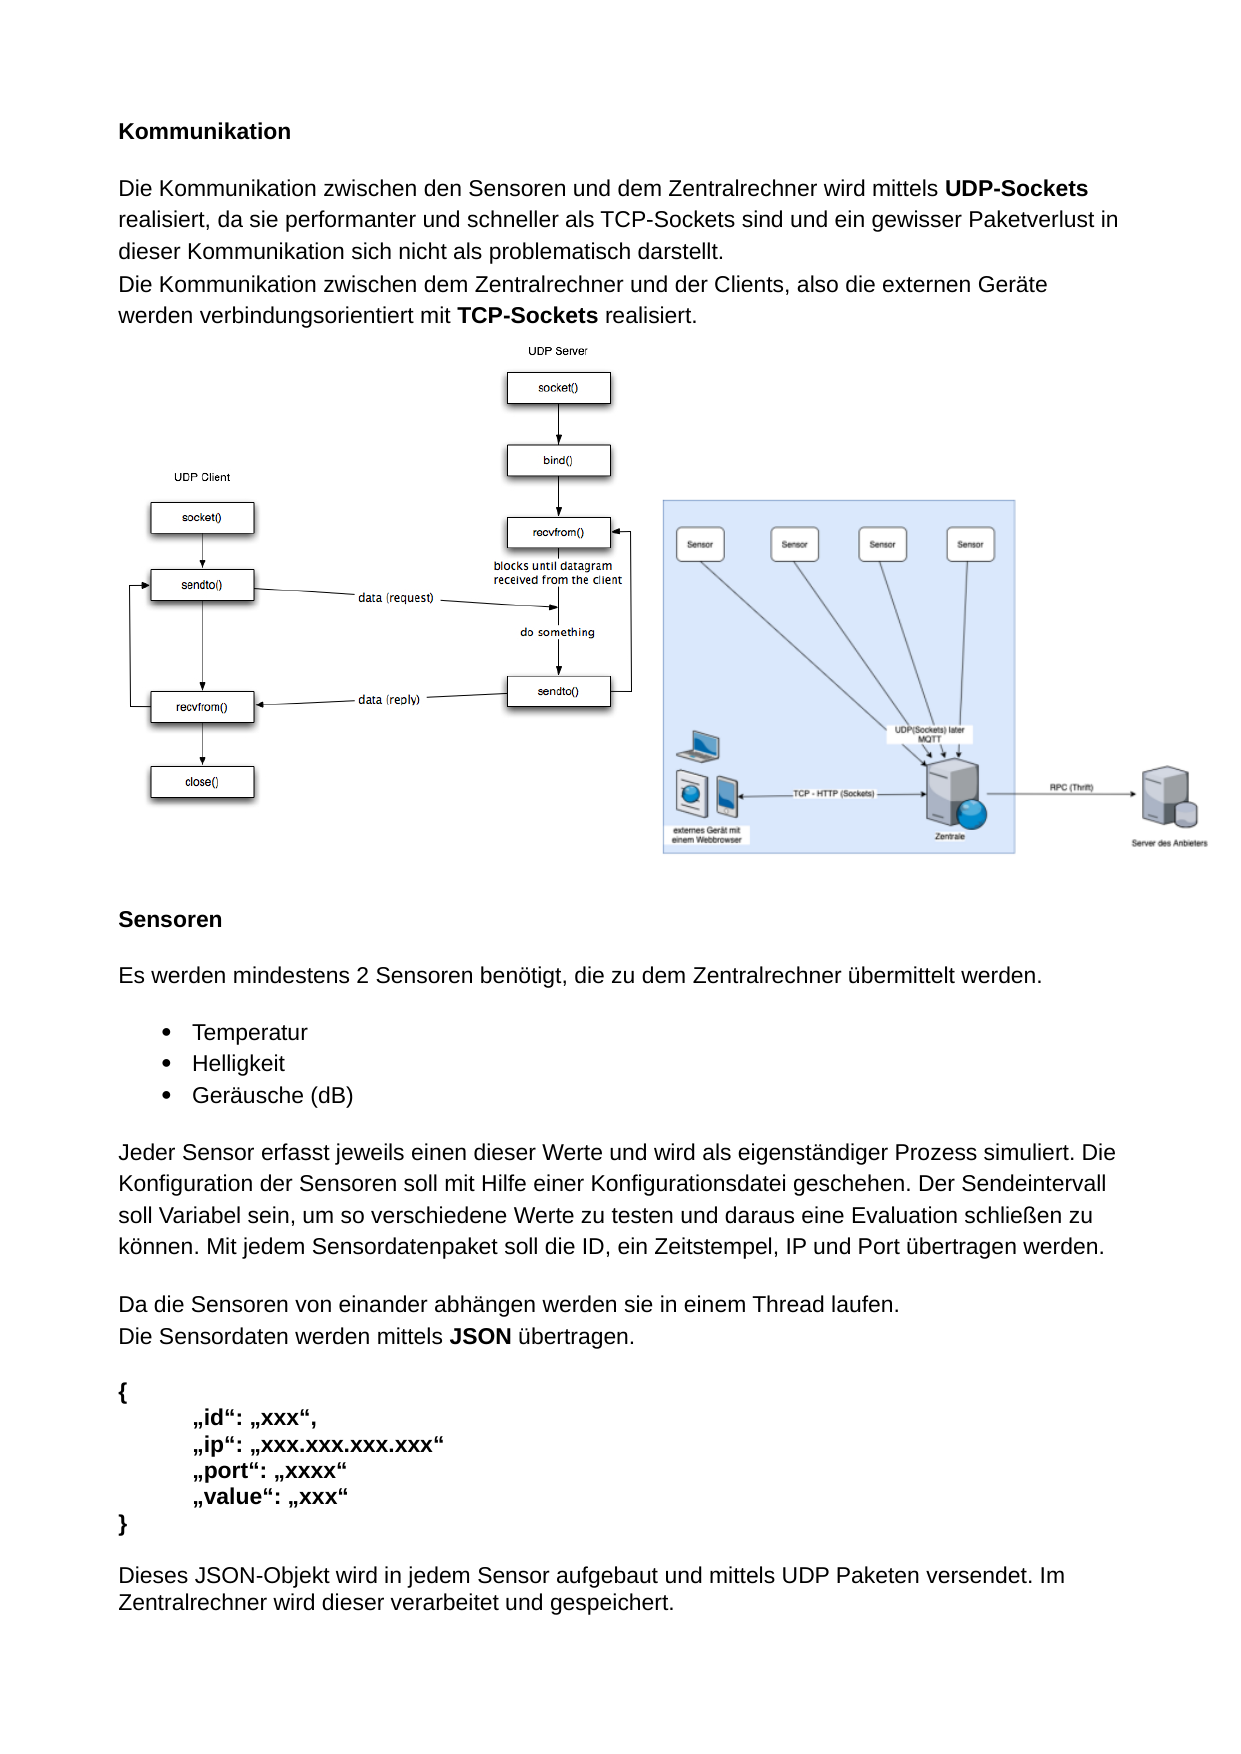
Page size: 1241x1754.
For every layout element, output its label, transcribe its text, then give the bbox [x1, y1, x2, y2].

text } [118, 1509, 1122, 1536]
text „ip“: „xxx.xxx.xxx.xxx“ [118, 1431, 1122, 1457]
text Die Kommunikation zwischen dem Zentralrechner und der Clients, also die externen Geräte werden verbindungsorientiert mit TCP-Sockets realisiert. [118, 271, 1122, 818]
picture [657, 495, 1214, 861]
list Geräusche (dB) [162, 1082, 1122, 1108]
list Temperatur [162, 1019, 1122, 1045]
text Kommunikation [118, 118, 1122, 144]
text „id“: „xxx“, [118, 1404, 1122, 1431]
picture [118, 334, 642, 819]
text „port“: „xxxx“ [118, 1457, 1122, 1483]
text Dieses JSON-Objekt wird in jedem Sensor aufgebaut und mittels UDP Paketen versendet. Im Zentralrechner wird dieser verarbeitet und gespeichert. [118, 1562, 1122, 1615]
list Helligkeit [162, 1050, 1122, 1077]
text Die Kommunikation zwischen den Sensoren und dem Zentralrechner wird mittels UDP-Sockets realisiert, da sie performanter und schneller als TCP-Sockets sind und ein gewisser Paketverlust in dieser Kommunikation sich nicht als problematisch darstellt. [118, 175, 1122, 264]
text Da die Sensoren von einander abhängen werden sie in einem Thread laufen. [118, 1291, 1122, 1317]
text Jeder Sensor erfasst jeweils einen dieser Werte und wird als eigenständiger Prozess simuliert. Die Konfiguration der Sensoren soll mit Hilfe einer Konfigurationsdatei geschehen. Der Sendeintervall soll Variabel sein, um so verschiedene Werte zu testen und daraus eine Evaluation schließen zu können. Mit jedem Sensordatenpaket soll die ID, ein Zeitstempel, IP und Port übertragen werden. [118, 1138, 1122, 1259]
text Sensoren [118, 906, 1122, 932]
text Die Sensordaten werden mittels JSON übertragen. [118, 1323, 1122, 1349]
text Es werden mindestens 2 Sensoren benötigt, die zu dem Zentralrechner übermittelt werden. [118, 962, 1122, 989]
text „value“: „xxx“ [118, 1483, 1122, 1509]
text { [118, 1378, 1122, 1404]
